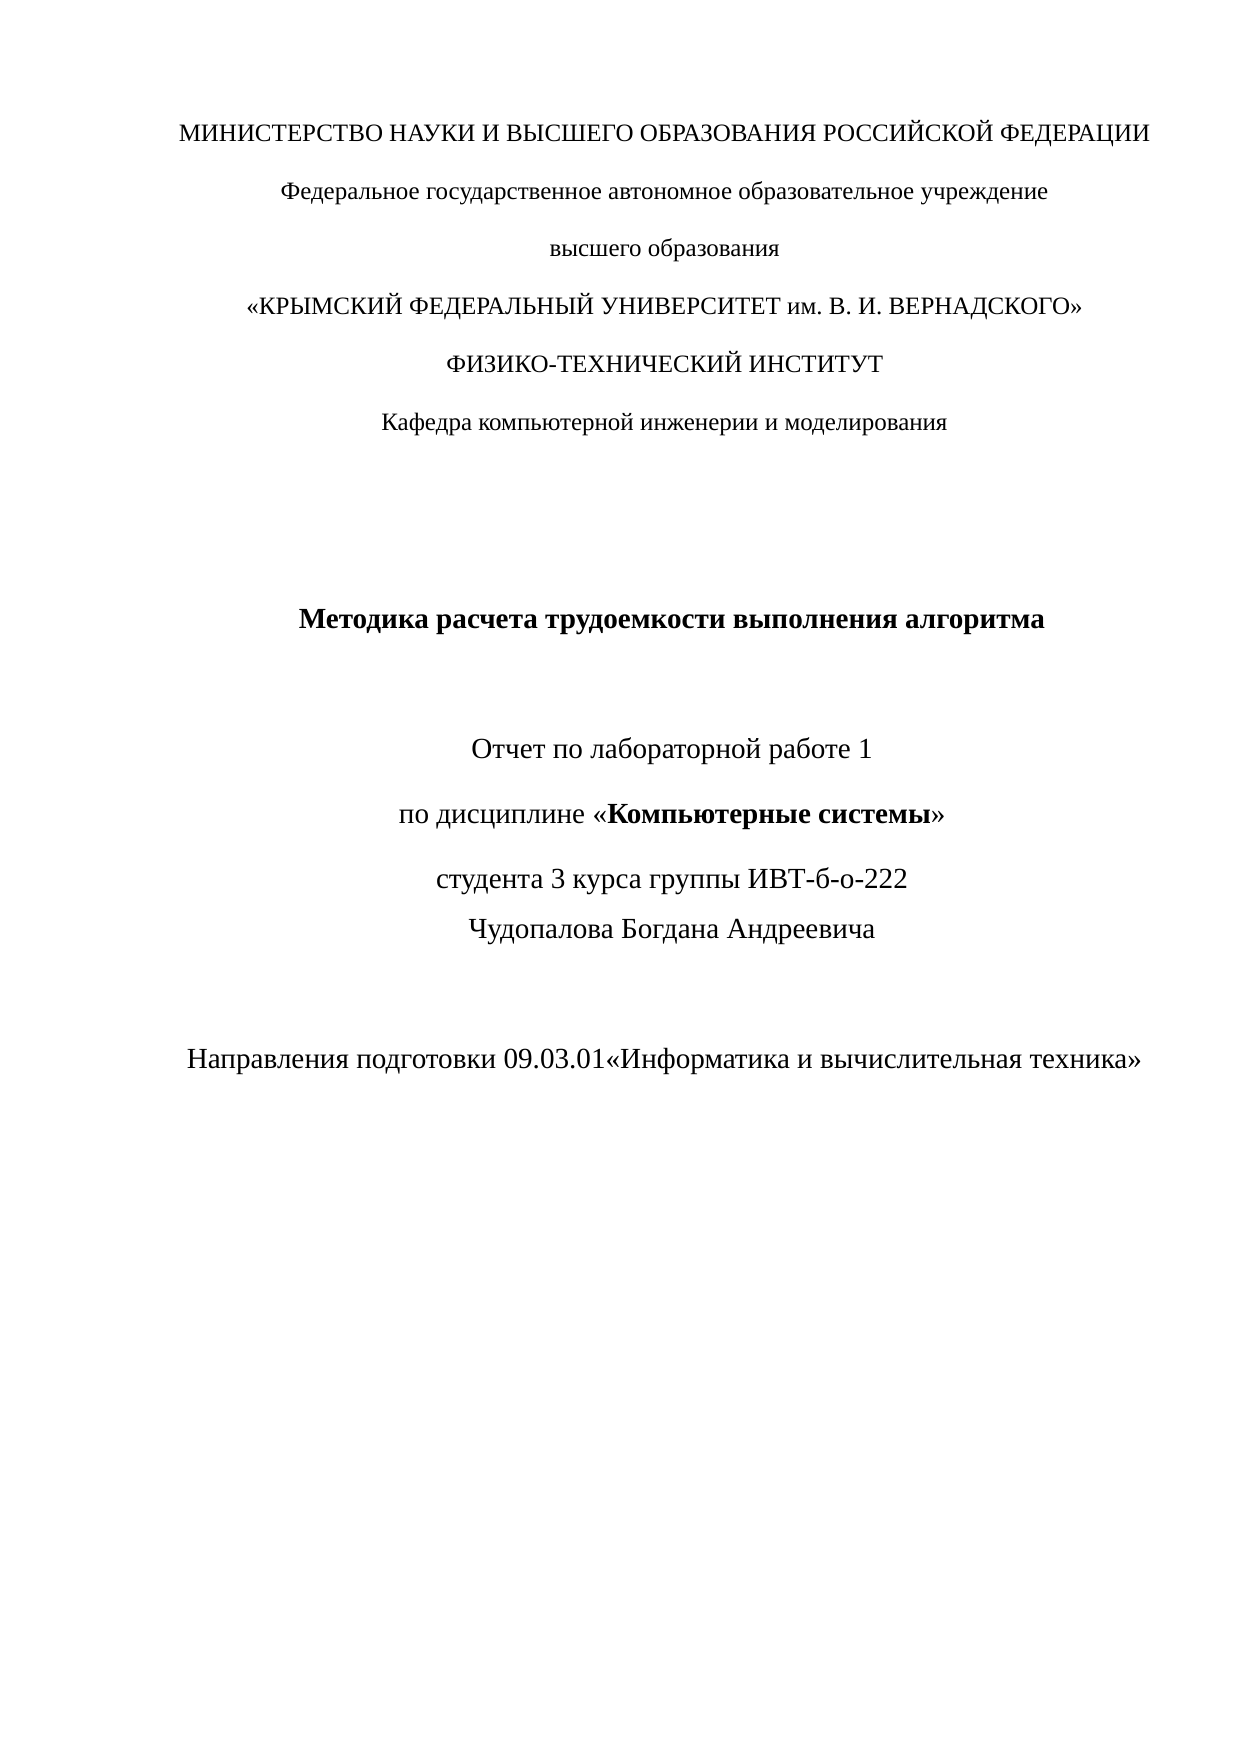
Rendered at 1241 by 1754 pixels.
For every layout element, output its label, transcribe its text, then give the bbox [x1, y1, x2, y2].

text Отчет по лабораторной работе 1 [177, 731, 1167, 765]
text по дисциплине «Компьютерные системы» [177, 796, 1167, 829]
text Кафедра компьютерной инженерии и моделирования [162, 407, 1167, 435]
text Направления подготовки 09.03.01«Информатика и вычислительная техника» [177, 1041, 1152, 1125]
text высшего образования [162, 233, 1167, 262]
text студента 3 курса группы ИВТ-б-о-222 Чудопалова Богдана Андреевича [177, 861, 1167, 945]
text МИНИСТЕРСТВО НАУКИ И ВЫСШЕГО ОБРАЗОВАНИЯ РОССИЙСКОЙ ФЕДЕРАЦИИ [162, 118, 1167, 147]
text Методика расчета трудоемкости выполнения алгоритма [177, 601, 1167, 635]
text Федеральное государственное автономное образовательное учреждение [162, 176, 1167, 204]
text ФИЗИКО-ТЕХНИЧЕСКИЙ ИНСТИТУТ [162, 349, 1167, 378]
text «КРЫМСКИЙ ФЕДЕРАЛЬНЫЙ УНИВЕРСИТЕТ им. В. И. ВЕРНАДСКОГО» [162, 291, 1167, 320]
